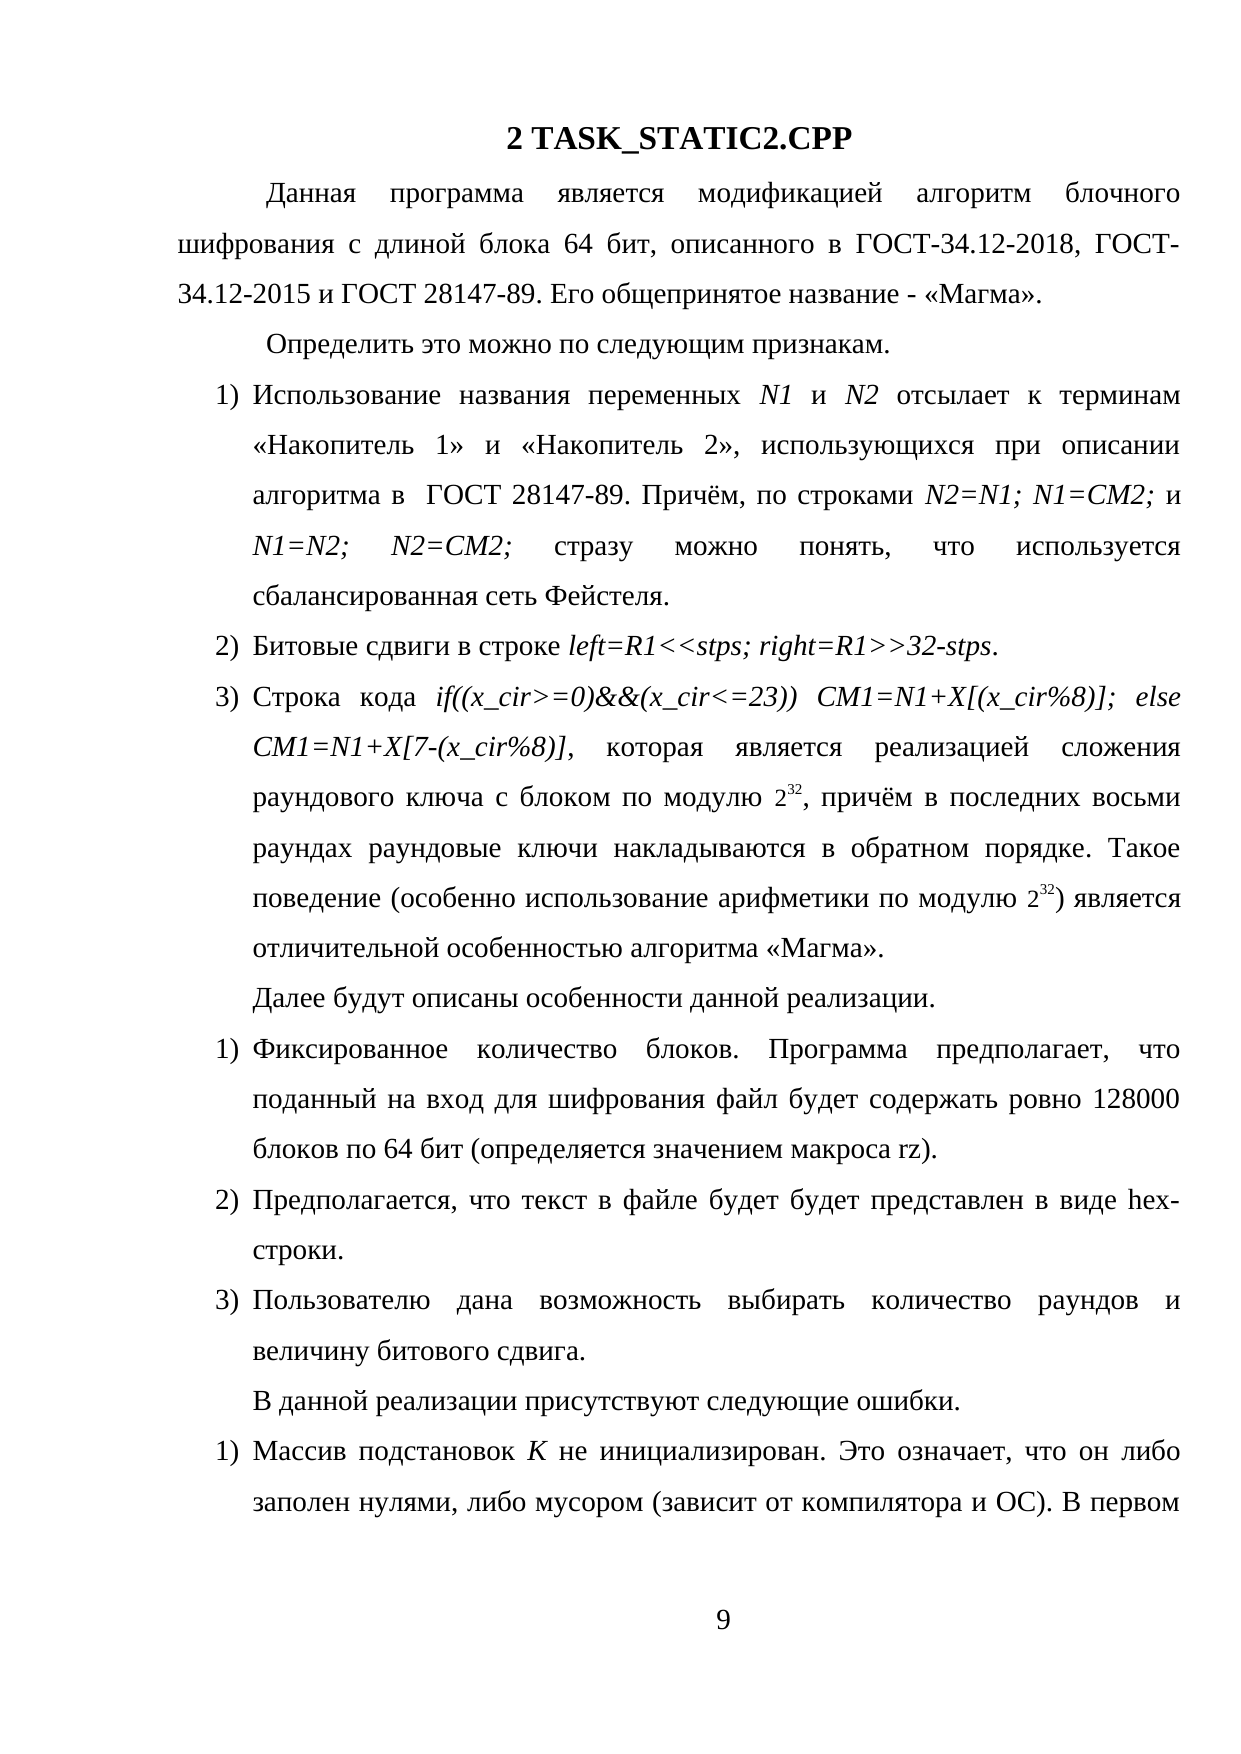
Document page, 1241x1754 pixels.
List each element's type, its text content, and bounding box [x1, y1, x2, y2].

list В данной реализации присутствуют следующие ошибки. [215, 1383, 1181, 1417]
text Данная программа является модификацией алгоритм блочного шифрования с длиной блока 64 бит, описанного в ГОСТ-34.12-2018, ГОСТ-34.12-2015 и ГОСТ 28147-89. Его общепринятое название - «Магма». [177, 176, 1181, 310]
list Битовые сдвиги в строке left=R1<<stps; right=R1>>32-stps. [215, 628, 1181, 662]
list Далее будут описаны особенности данной реализации. [215, 981, 1181, 1014]
list Предполагается, что текст в файле будет будет представлен в виде hex-строки. [215, 1182, 1181, 1266]
list Массив подстановок K не инициализирован. Это означает, что он либо заполен нулями, либо мусором (зависит от компилятора и ОС). В первом [215, 1433, 1181, 1517]
text Определить это можно по следующим признакам. [177, 327, 1181, 360]
list Строка кода if((x_cir>=0)&&(x_cir<=23)) CM1=N1+X[(x_cir%8)]; else CM1=N1+X[7-(x_cir%8)], которая является реализацией сложения раундового ключа с блоком по модулю , причём в последних восьми раундах раундовые ключи накладываются в обратном порядке. Такое поведение (особенно использование арифметики по модулю ) является отличительной особенностью алгоритма «Магма». [215, 679, 1181, 964]
list Пользователю дана возможность выбирать количество раундов и величину битового сдвига. [215, 1282, 1181, 1366]
subtitle 2 TASK_STATIC2.CPP [177, 118, 1181, 156]
list Фиксированное количество блоков. Программа предполагает, что поданный на вход для шифрования файл будет содержать ровно 128000 блоков по 64 бит (определяется значением макроса rz). [215, 1031, 1181, 1165]
list Использование названия переменных N1 и N2 отсылает к терминам «Накопитель 1» и «Накопитель 2», использующихся при описании алгоритма в ГОСТ 28147-89. Причём, по строками N2=N1; N1=CM2; и N1=N2; N2=CM2; стразу можно понять, что используется сбалансированная сеть Фейстеля. [215, 377, 1181, 612]
